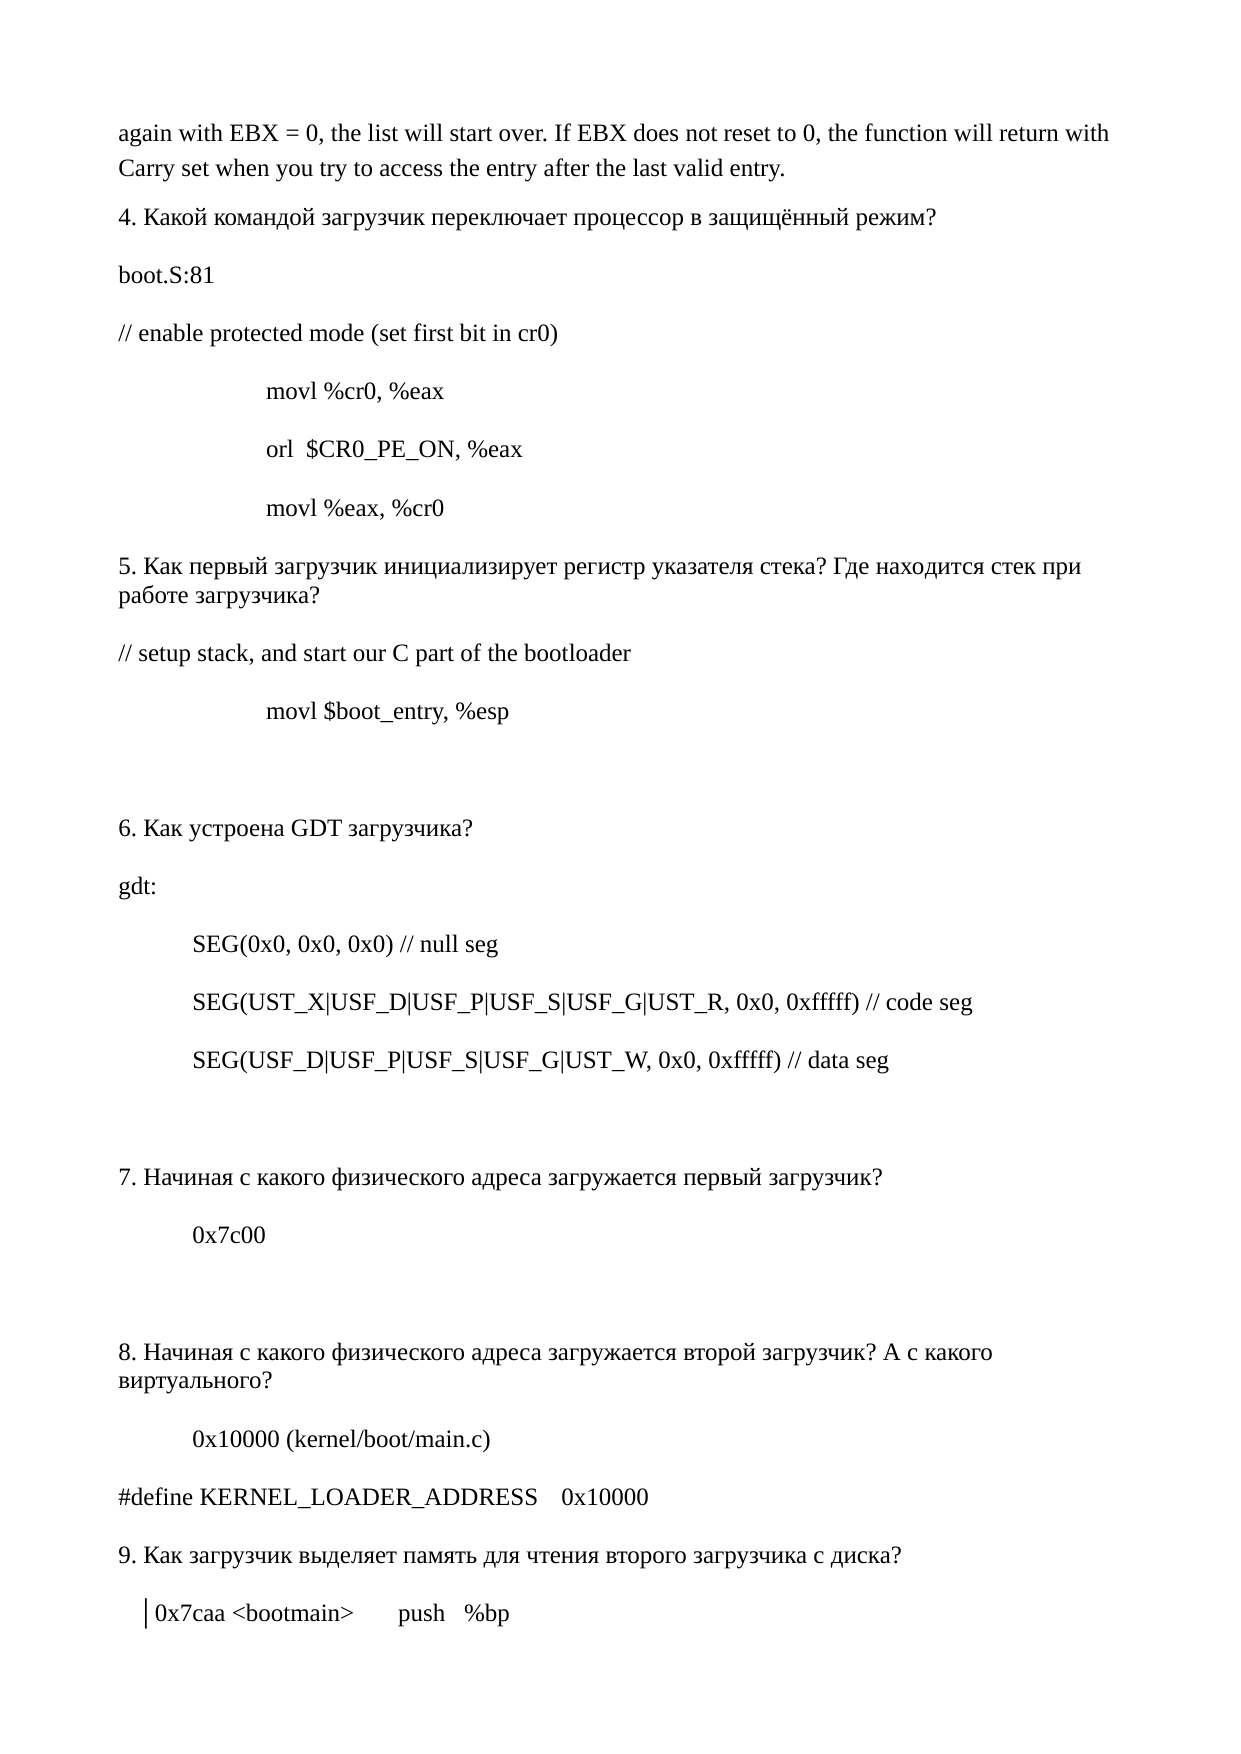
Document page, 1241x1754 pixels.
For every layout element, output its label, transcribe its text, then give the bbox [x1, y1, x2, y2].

text SEG(USF_D|USF_P|USF_S|USF_G|UST_W, 0x0, 0xfffff) // data seg [118, 1046, 1122, 1074]
text // setup stack, and start our C part of the bootloader [118, 638, 1122, 667]
text SEG(UST_X|USF_D|USF_P|USF_S|USF_G|UST_R, 0x0, 0xfffff) // code seg [118, 987, 1122, 1016]
text movl $boot_entry, %esp [118, 696, 1122, 725]
text 7. Начиная с какого физического адреса загружается первый загрузчик? [118, 1162, 1122, 1191]
text again with EBX = 0, the list will start over. If EBX does not reset to 0, the function will return with Carry set when you try to access the entry after the last valid entry. [118, 118, 1122, 181]
text 0x7c00 [118, 1220, 1122, 1249]
text 5. Как первый загрузчик инициализирует регистр указателя стека? Где нахо­дится стек при работе загрузчика? [118, 551, 1122, 608]
text 4. Какой командой загрузчик переключает процессор в защищённый режим? [118, 202, 1122, 230]
text orl $CR0_PE_ON, %eax [118, 434, 1122, 463]
text movl %cr0, %eax [118, 376, 1122, 405]
text 9. Как загрузчик выделяет память для чтения второго загрузчика с диска? [118, 1540, 1122, 1569]
text 8. Начиная с какого физического адреса загружается второй загрузчик? А с какого виртуального? [118, 1337, 1122, 1394]
text // enable protected mode (set first bit in cr0) [118, 318, 1122, 347]
text 0x10000 (kernel/boot/main.c) [118, 1424, 1122, 1452]
text SEG(0x0, 0x0, 0x0) // null seg [118, 929, 1122, 958]
text │0x7caa <bootmain> push %bp [118, 1598, 145, 1627]
text boot.S:81 [118, 260, 1122, 289]
text movl %eax, %cr0 [118, 493, 1122, 522]
text #define KERNEL_LOADER_ADDRESS 0x10000 [118, 1482, 1122, 1511]
text │0x7caa <bootmain> push %bp [147, 1598, 1122, 1627]
text gdt: [118, 871, 1122, 900]
text 6. Как устроена GDT загрузчика? [118, 813, 1122, 841]
